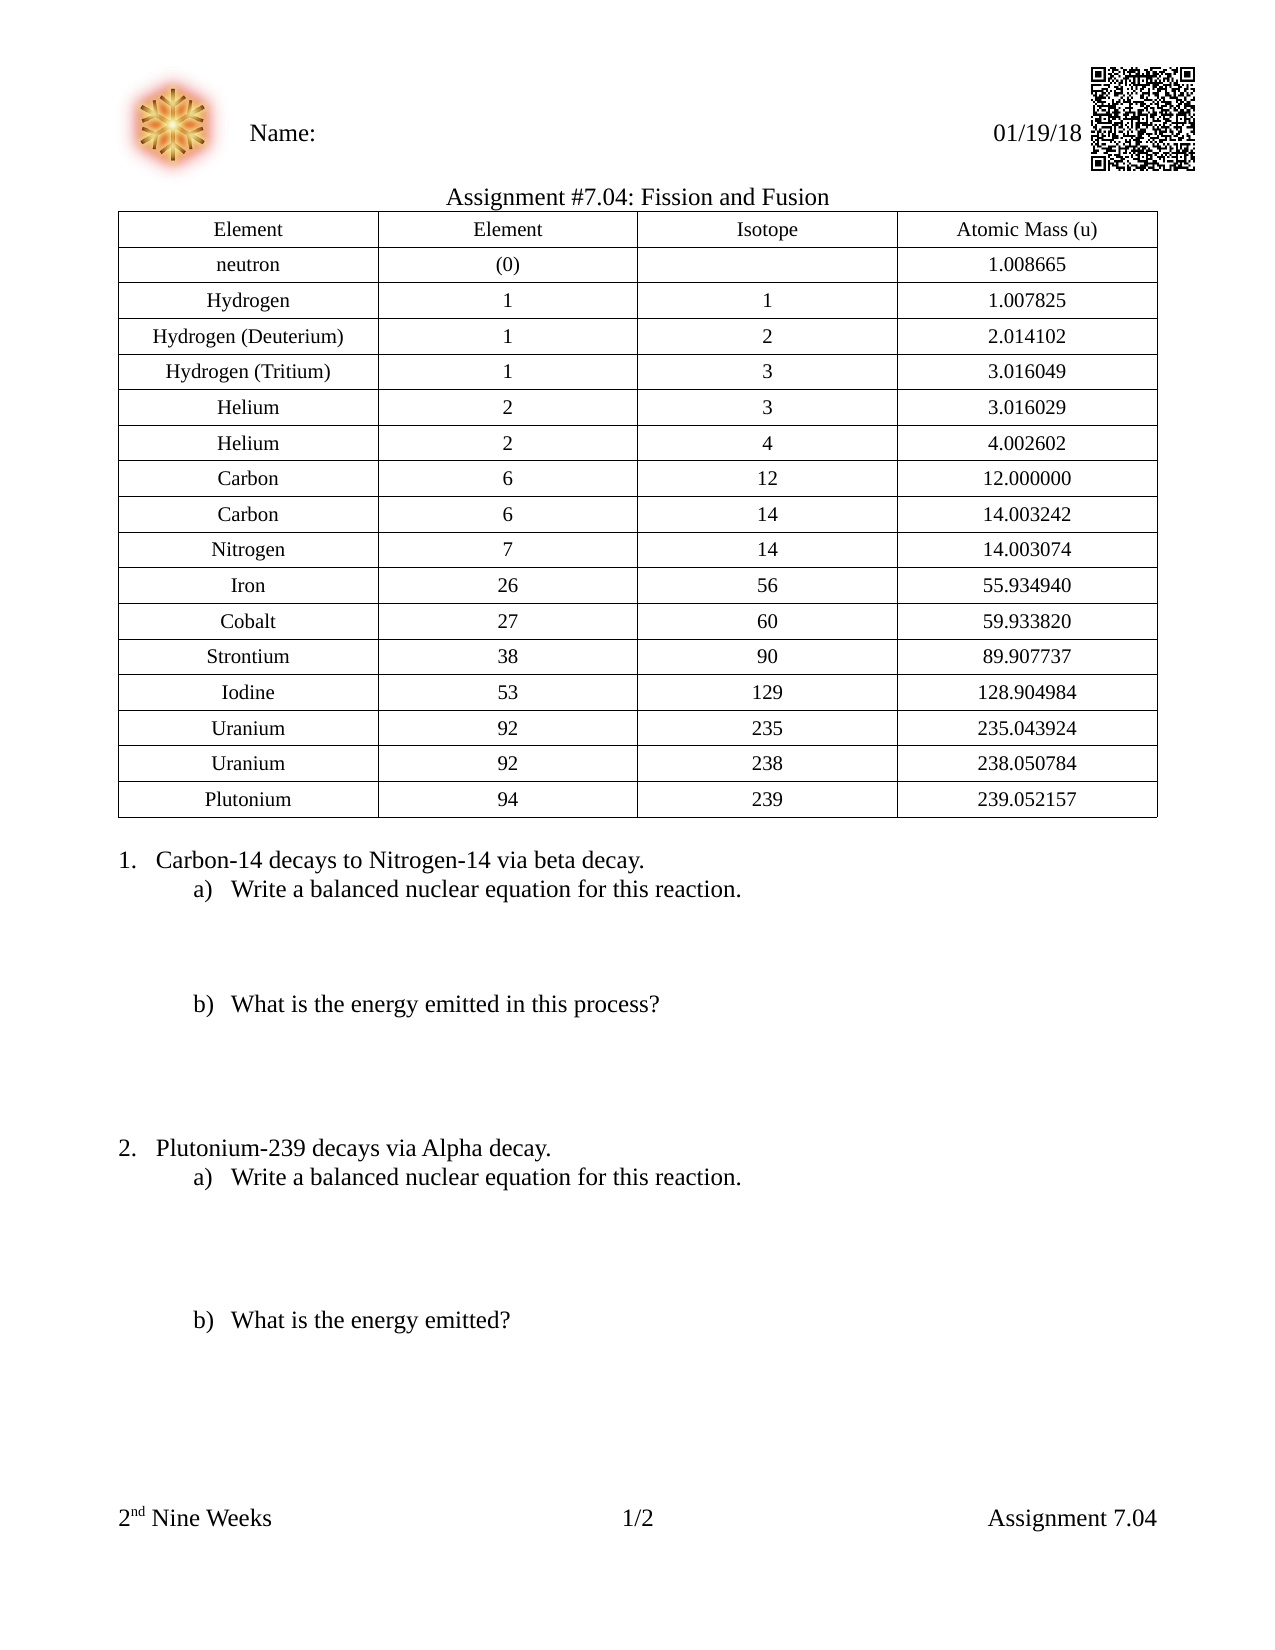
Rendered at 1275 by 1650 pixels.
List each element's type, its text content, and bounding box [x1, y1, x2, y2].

table_cell neutron [119, 248, 378, 282]
table_cell Nitrogen [119, 533, 378, 567]
table_header Isotope [638, 212, 897, 247]
list What is the energy emitted in this process? [193, 989, 1157, 1018]
table_cell 4 [638, 426, 897, 460]
table_cell 90 [638, 640, 897, 674]
table_header Atomic Mass (u) [898, 212, 1157, 247]
table_cell 128.904984 [898, 675, 1157, 710]
table_cell 7 [379, 533, 637, 567]
table_cell Cobalt [119, 604, 378, 638]
table_cell 3 [638, 390, 897, 425]
table_header Element [119, 212, 378, 247]
table_cell Uranium [119, 746, 378, 781]
table_cell 6 [379, 497, 637, 532]
table_cell [638, 248, 897, 282]
table_cell Uranium [119, 711, 378, 745]
table_cell Helium [119, 390, 378, 425]
table_cell Plutonium [119, 782, 378, 817]
table_cell 55.934940 [898, 568, 1157, 603]
table_cell 56 [638, 568, 897, 603]
table_cell 92 [379, 746, 637, 781]
table_cell 1.007825 [898, 283, 1157, 318]
list Write a balanced nuclear equation for this reaction. [193, 1162, 1157, 1190]
table_cell Helium [119, 426, 378, 460]
table_cell 2 [379, 426, 637, 460]
table_cell 38 [379, 640, 637, 674]
list What is the energy emitted? [193, 1305, 1157, 1334]
text Assignment #7.04: Fission and Fusion [118, 176, 1157, 211]
table_cell 92 [379, 711, 637, 745]
table_cell 239 [638, 782, 897, 817]
table_cell 53 [379, 675, 637, 710]
table_cell 238.050784 [898, 746, 1157, 781]
table_cell Carbon [119, 461, 378, 496]
table_cell 1.008665 [898, 248, 1157, 282]
table_cell 1 [379, 319, 637, 353]
table_cell Hydrogen [119, 283, 378, 318]
table_cell 14 [638, 497, 897, 532]
table_cell 12.000000 [898, 461, 1157, 496]
table_cell 89.907737 [898, 640, 1157, 674]
table_cell 14 [638, 533, 897, 567]
table_header Element [379, 212, 637, 247]
table_cell 27 [379, 604, 637, 638]
table_cell 3 [638, 355, 897, 389]
table_cell 6 [379, 461, 637, 496]
table_cell 59.933820 [898, 604, 1157, 638]
table_cell 60 [638, 604, 897, 638]
list Write a balanced nuclear equation for this reaction. [193, 874, 1157, 903]
table_cell 26 [379, 568, 637, 603]
table_cell 235.043924 [898, 711, 1157, 745]
list Carbon-14 decays to Nitrogen-14 via beta decay. [118, 845, 1157, 874]
table_cell (0) [379, 248, 637, 282]
table_cell 14.003074 [898, 533, 1157, 567]
table_cell 4.002602 [898, 426, 1157, 460]
table_cell Hydrogen (Tritium) [119, 355, 378, 389]
table_cell Strontium [119, 640, 378, 674]
table_cell 129 [638, 675, 897, 710]
table_cell 14.003242 [898, 497, 1157, 532]
table_cell 3.016029 [898, 390, 1157, 425]
table_cell 239.052157 [898, 782, 1157, 817]
table_cell 2 [379, 390, 637, 425]
table_cell 1 [638, 283, 897, 318]
table_cell 2 [638, 319, 897, 353]
table_cell 235 [638, 711, 897, 745]
table_cell 238 [638, 746, 897, 781]
list Plutonium-239 decays via Alpha decay. [118, 1133, 1157, 1162]
table_cell 3.016049 [898, 355, 1157, 389]
table_cell Iodine [119, 675, 378, 710]
table_cell Hydrogen (Deuterium) [119, 319, 378, 353]
table_cell 1 [379, 355, 637, 389]
table_cell 1 [379, 283, 637, 318]
picture [1082, 58, 1203, 179]
picture [116, 66, 229, 183]
table_cell 94 [379, 782, 637, 817]
table_cell 12 [638, 461, 897, 496]
table_cell 2.014102 [898, 319, 1157, 353]
table_cell Carbon [119, 497, 378, 532]
table_cell Iron [119, 568, 378, 603]
